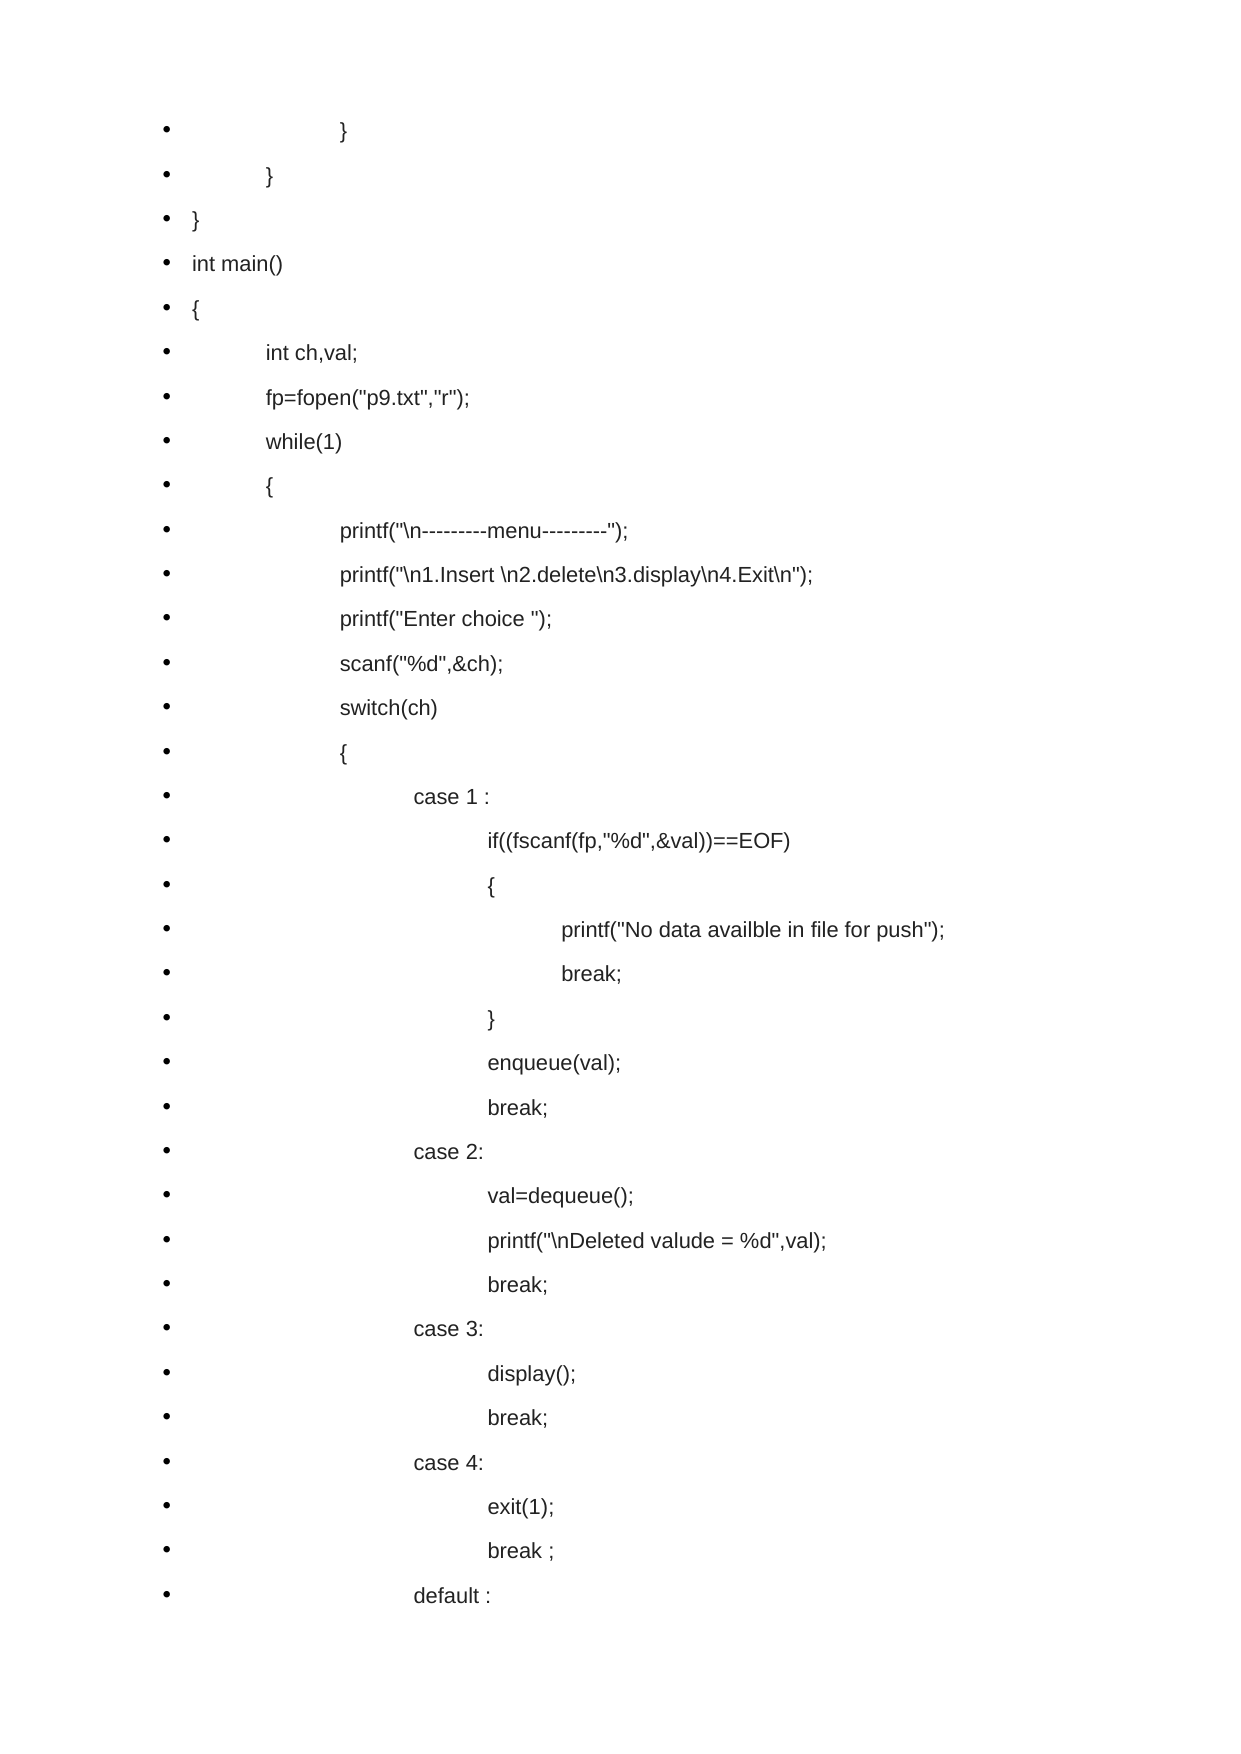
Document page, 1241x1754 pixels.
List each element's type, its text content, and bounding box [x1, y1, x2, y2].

list break; [162, 961, 1122, 987]
list printf("No data availble in file for push"); [162, 917, 1122, 943]
list switch(ch) [162, 695, 1122, 721]
list break; [162, 1094, 1122, 1120]
list { [162, 473, 1122, 499]
list case 1 : [162, 784, 1122, 810]
list printf("\n---------menu---------"); [162, 517, 1122, 543]
list enqueue(val); [162, 1050, 1122, 1076]
list printf("\n1.Insert \n2.delete\n3.display\n4.Exit\n"); [162, 562, 1122, 588]
list if((fscanf(fp,"%d",&val))==EOF) [162, 828, 1122, 854]
list val=dequeue(); [162, 1183, 1122, 1209]
list int ch,val; [162, 340, 1122, 366]
list { [162, 872, 1122, 898]
list exit(1); [162, 1494, 1122, 1520]
list break; [162, 1405, 1122, 1431]
list printf("Enter choice "); [162, 606, 1122, 632]
list while(1) [162, 429, 1122, 455]
list } [162, 1006, 1122, 1032]
list break; [162, 1272, 1122, 1298]
list case 4: [162, 1449, 1122, 1475]
list break ; [162, 1538, 1122, 1564]
list scanf("%d",&ch); [162, 651, 1122, 677]
list } [162, 118, 1122, 144]
list { [162, 739, 1122, 765]
list case 2: [162, 1139, 1122, 1165]
list int main() [162, 251, 1122, 277]
list display(); [162, 1361, 1122, 1387]
list default : [162, 1582, 1122, 1608]
list { [162, 296, 1122, 322]
list } [162, 162, 1122, 188]
list } [162, 207, 1122, 233]
list case 3: [162, 1316, 1122, 1342]
list fp=fopen("p9.txt","r"); [162, 384, 1122, 410]
list printf("\nDeleted valude = %d",val); [162, 1227, 1122, 1253]
